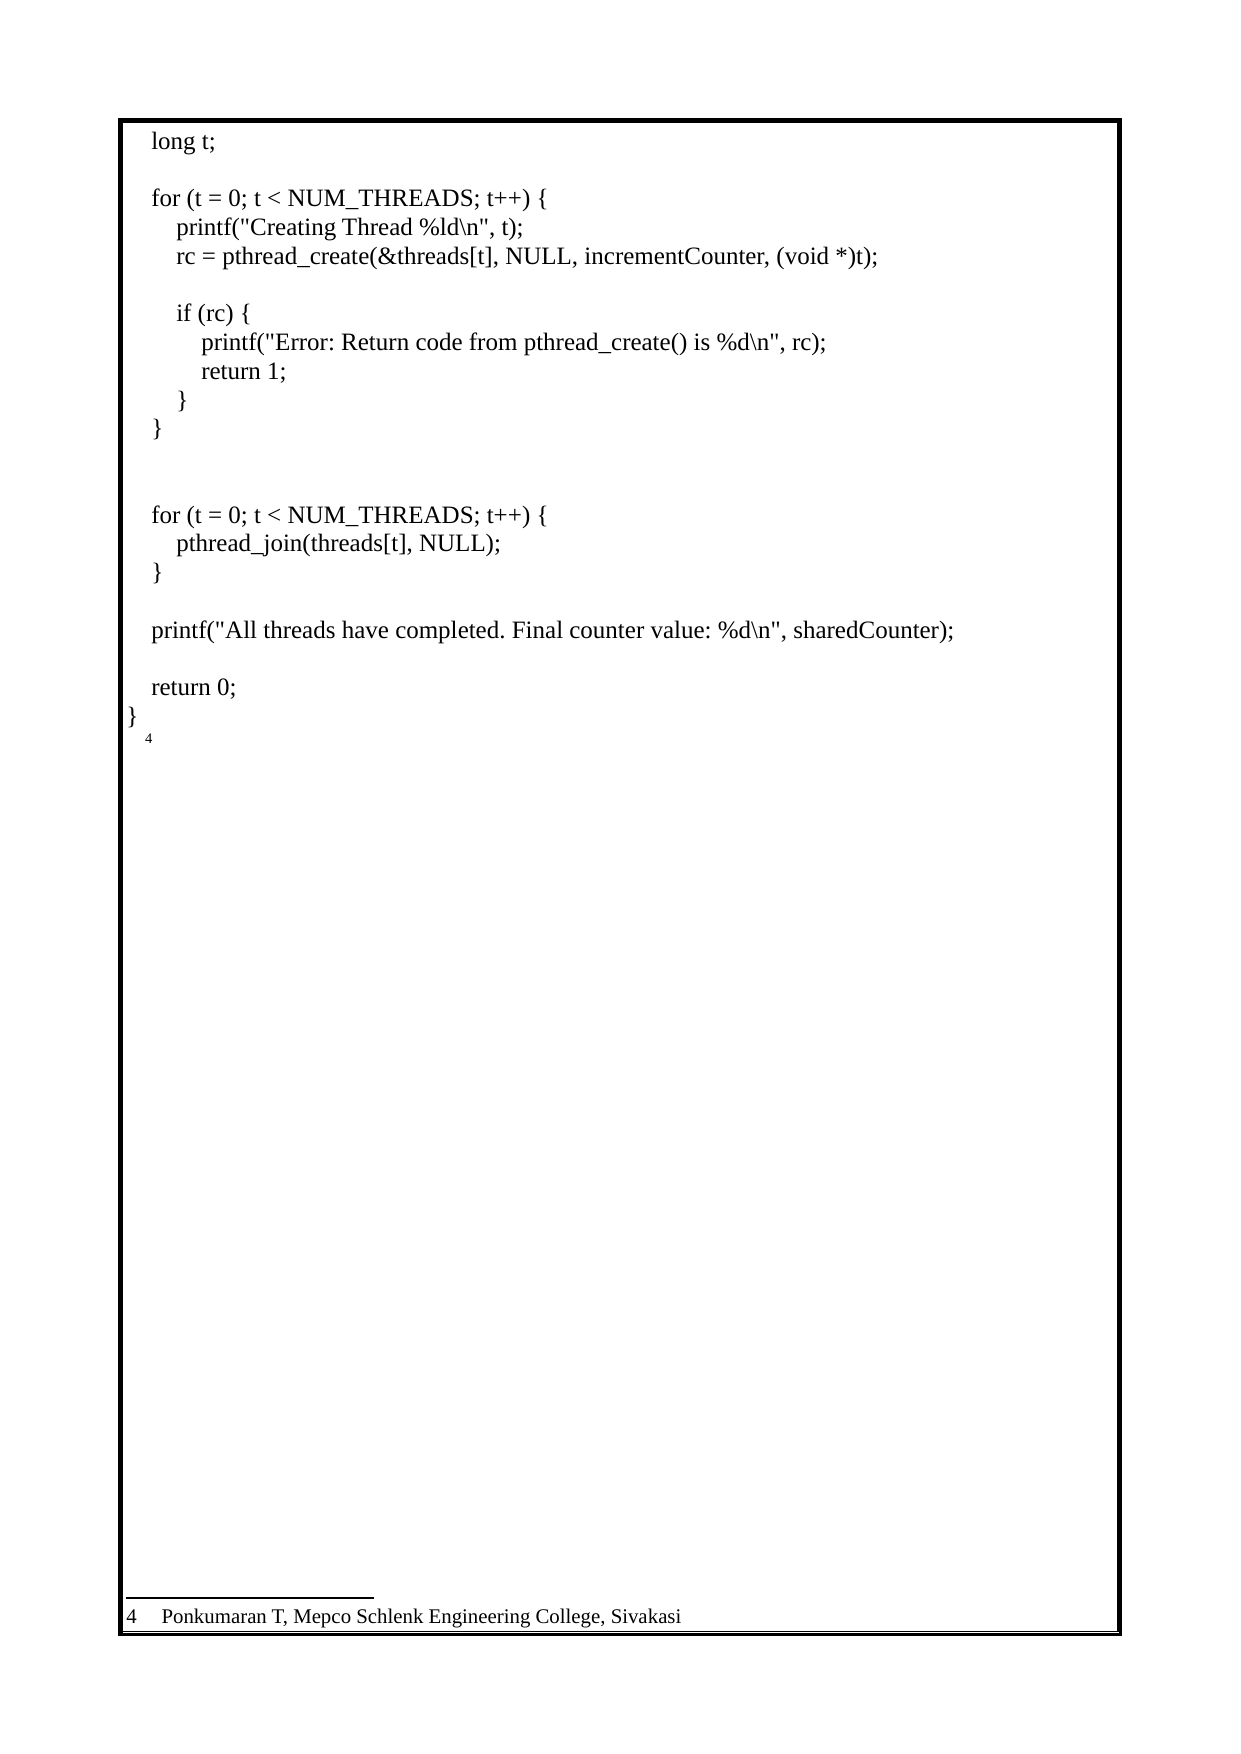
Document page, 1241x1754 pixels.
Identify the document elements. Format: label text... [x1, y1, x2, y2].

text long t; [126, 126, 1114, 155]
text } [126, 413, 1114, 442]
text return 0; [126, 672, 1114, 701]
text pthread_join(threads[t], NULL); [126, 528, 1114, 557]
text printf("Creating Thread %ld\n", t); [126, 212, 1114, 241]
text printf("All threads have completed. Final counter value: %d\n", sharedCounter); [126, 615, 1114, 643]
text return 1; [126, 356, 1114, 385]
text } [126, 557, 1114, 586]
text printf("Error: Return code from pthread_create() is %d\n", rc); [126, 327, 1114, 356]
text Ponkumaran T, Mepco Schlenk Engineering College, Sivakasi [126, 1604, 1114, 1628]
text for (t = 0; t < NUM_THREADS; t++) { [126, 183, 1114, 212]
text for (t = 0; t < NUM_THREADS; t++) { [126, 500, 1114, 528]
text if (rc) { [126, 298, 1114, 327]
text } [126, 385, 1114, 413]
text rc = pthread_create(&threads[t], NULL, incrementCounter, (void *)t); [126, 241, 1114, 270]
text } [126, 701, 1114, 730]
